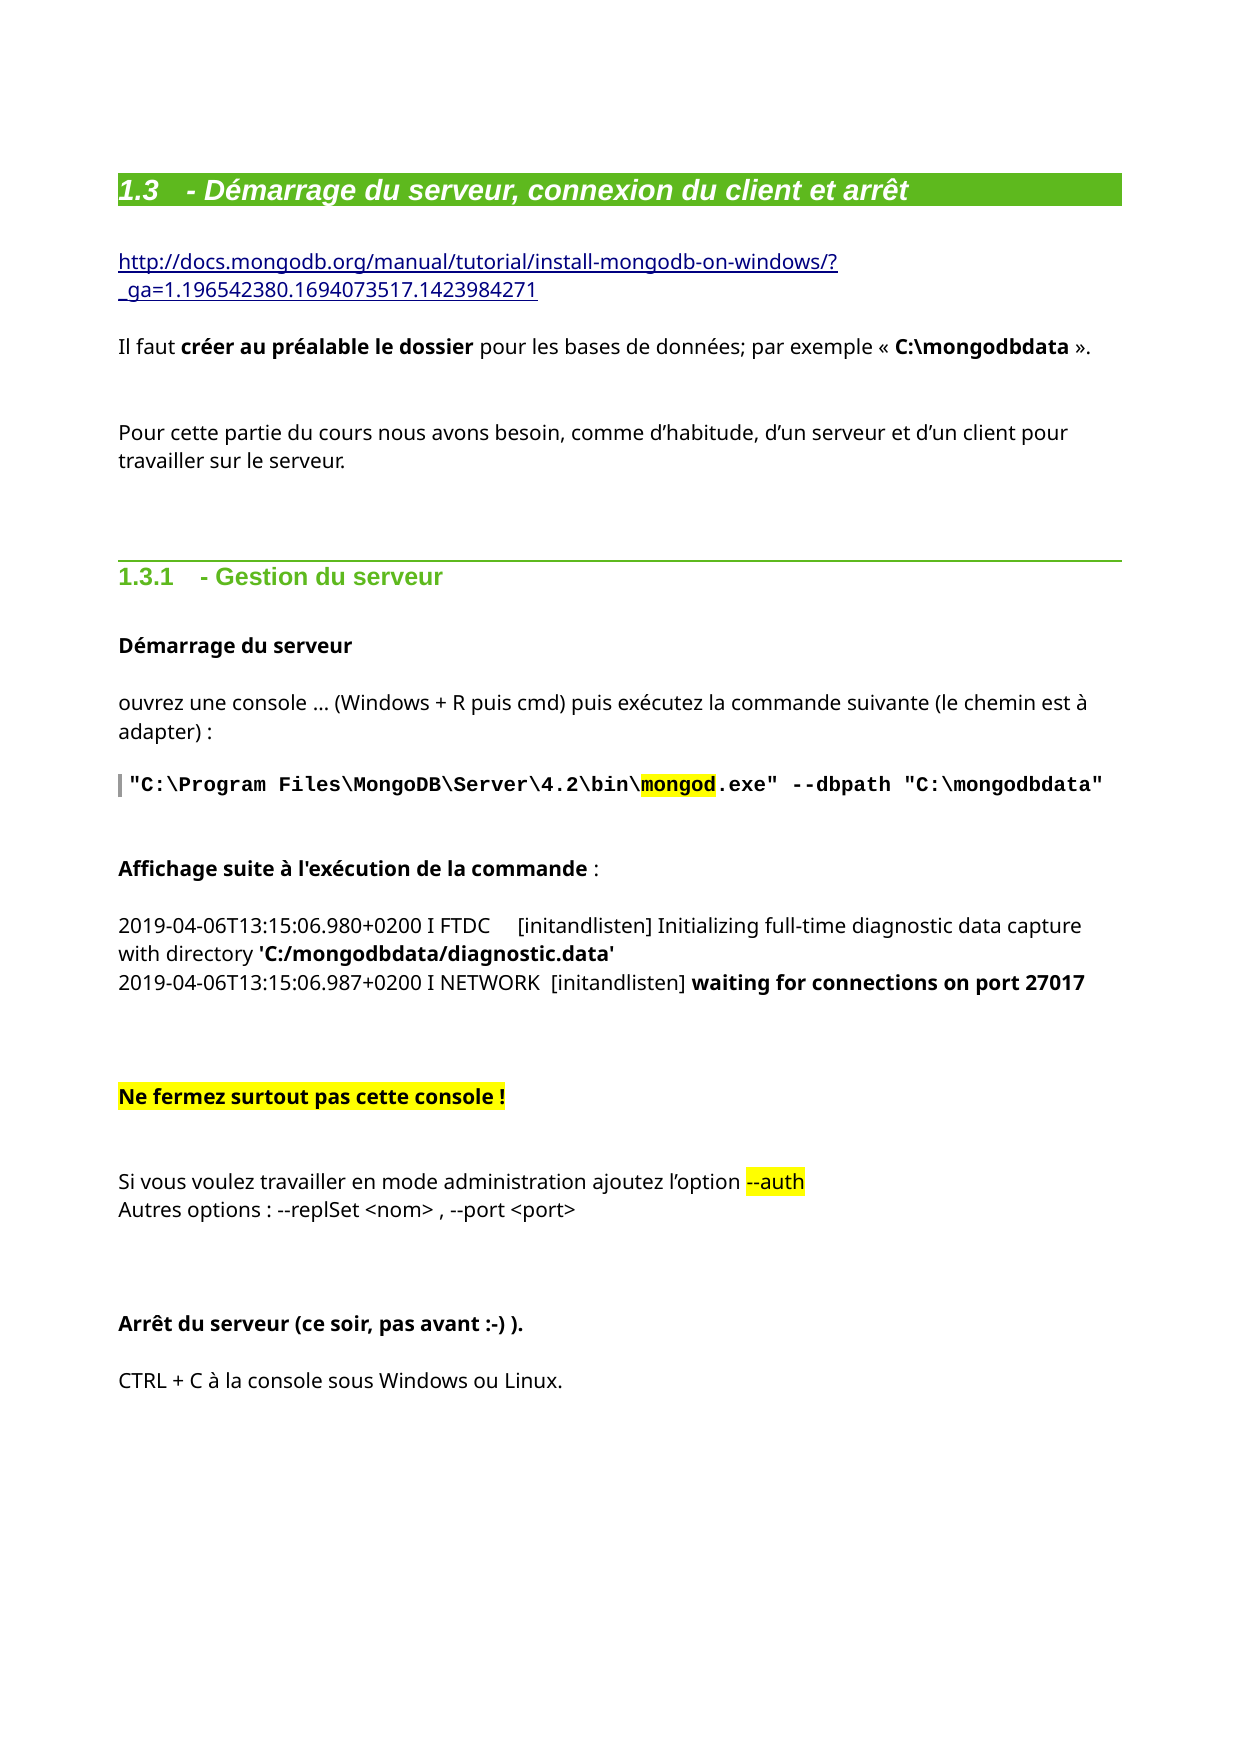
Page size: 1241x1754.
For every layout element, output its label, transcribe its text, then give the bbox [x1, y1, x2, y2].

text 2019-04-06T13:15:06.980+0200 I FTDC [initandlisten] Initializing full-time diagnostic data capture with directory 'C:/mongodbdata/diagnostic.data' [118, 911, 1122, 968]
text Démarrage du serveur [118, 632, 1122, 660]
text Si vous voulez travailler en mode administration ajoutez l’option --auth [118, 1167, 1122, 1196]
text 2019-04-06T13:15:06.987+0200 I NETWORK [initandlisten] waiting for connections on port 27017 [118, 968, 1122, 996]
text ouvrez une console … (Windows + R puis cmd) puis exécutez la commande suivante (le chemin est à adapter) : [118, 688, 1122, 745]
text http://docs.mongodb.org/manual/tutorial/install-mongodb-on-windows/?_ga=1.196542380.1694073517.1423984271 [118, 247, 1122, 304]
text Arrêt du serveur (ce soir, pas avant :-) ). [118, 1309, 1122, 1338]
text Affichage suite à l'exécution de la commande : [118, 854, 1122, 883]
text CTRL + C à la console sous Windows ou Linux. [118, 1366, 1122, 1394]
text "C:\Program Files\MongoDB\Server\4.2\bin\mongod.exe" --dbpath "C:\mongodbdata" [122, 774, 1122, 797]
text Pour cette partie du cours nous avons besoin, comme d’habitude, d’un serveur et d’un client pour travailler sur le serveur. [118, 418, 1122, 474]
text Ne fermez surtout pas cette console ! [118, 1082, 1122, 1110]
text Autres options : --replSet <nom> , --port <port> [118, 1196, 1122, 1224]
text Il faut créer au préalable le dossier pour les bases de données; par exemple « C:\mongodbdata ». [118, 332, 1122, 361]
subtitle - Gestion du serveur [118, 562, 1122, 591]
subtitle - Démarrage du serveur, connexion du client et arrêt [118, 173, 1122, 206]
